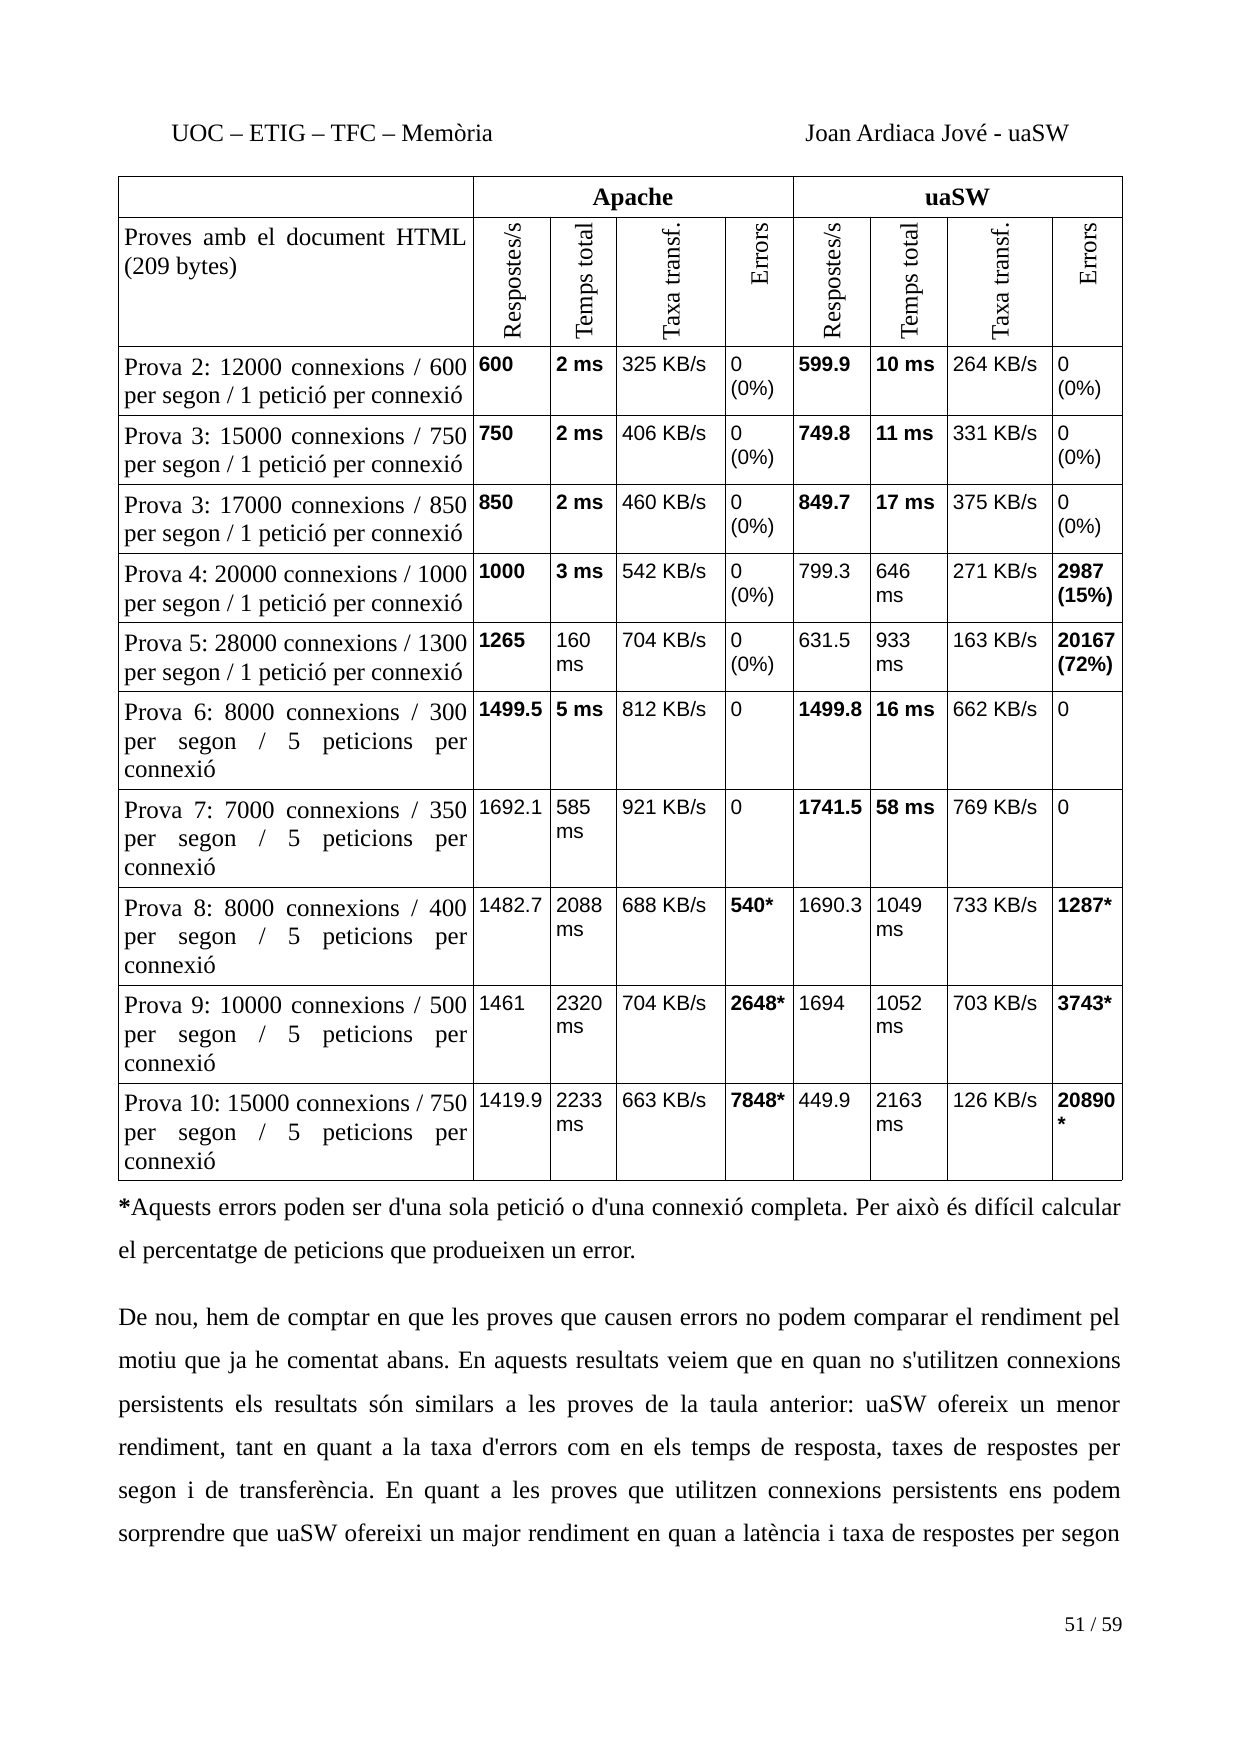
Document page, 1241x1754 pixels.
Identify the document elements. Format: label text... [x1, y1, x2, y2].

table_cell 331 KB/s [948, 416, 1052, 484]
table_cell Respostes/s [474, 218, 550, 346]
table_cell 0 [726, 790, 793, 887]
table_cell 1000 [474, 554, 550, 622]
table_cell Temps total [551, 218, 616, 346]
table_cell 799,3 [794, 554, 870, 622]
table_cell 663 KB/s [617, 1084, 725, 1180]
table_cell 0 (0%) [1053, 347, 1122, 415]
table_cell Temps total [871, 218, 947, 346]
table_cell 850 [474, 485, 550, 553]
table_cell Prova 3: 17000 connexions / 850 per segon / 1 petició per connexió [119, 485, 473, 553]
table_cell 2987 (15%) [1053, 554, 1122, 622]
table_cell 7848* [726, 1084, 793, 1180]
table_cell 1052 ms [871, 986, 947, 1082]
table_cell Prova 3: 15000 connexions / 750 per segon / 1 petició per connexió [119, 416, 473, 484]
table_cell 0 (0%) [726, 623, 793, 691]
table_cell Prova 9: 10000 connexions / 500 per segon / 5 peticions per connexió [119, 986, 473, 1082]
table_cell Prova 7: 7000 connexions / 350 per segon / 5 peticions per connexió [119, 790, 473, 887]
table_cell Prova 5: 28000 connexions / 1300 per segon / 1 petició per connexió [119, 623, 473, 691]
table_cell 542 KB/s [617, 554, 725, 622]
table_cell 16 ms [871, 692, 947, 789]
table_cell 733 KB/s [948, 888, 1052, 984]
table_cell 2 ms [551, 485, 616, 553]
table_cell 1419,9 [474, 1084, 550, 1180]
table_cell 2088 ms [551, 888, 616, 984]
table_cell 3743* [1053, 986, 1122, 1082]
table_cell 2163 ms [871, 1084, 947, 1180]
table_cell 749,8 [794, 416, 870, 484]
table_cell 0 [1053, 692, 1122, 789]
table_cell Errors [1053, 218, 1122, 346]
table_cell 1265 [474, 623, 550, 691]
table_cell 750 [474, 416, 550, 484]
table_cell 704 KB/s [617, 986, 725, 1082]
table_cell 646 ms [871, 554, 947, 622]
table_cell 2233 ms [551, 1084, 616, 1180]
table_cell 406 KB/s [617, 416, 725, 484]
table_cell 58 ms [871, 790, 947, 887]
table_cell 600 [474, 347, 550, 415]
table_cell 1482,7 [474, 888, 550, 984]
table_cell 2320 ms [551, 986, 616, 1082]
table_header [119, 177, 473, 217]
table_cell 271 KB/s [948, 554, 1052, 622]
table_cell 2 ms [551, 347, 616, 415]
table_cell 769 KB/s [948, 790, 1052, 887]
table_cell 1049 ms [871, 888, 947, 984]
table_cell 3 ms [551, 554, 616, 622]
table_cell Taxa transf. [617, 218, 725, 346]
table_cell 688 KB/s [617, 888, 725, 984]
table_cell 10 ms [871, 347, 947, 415]
table_cell 599,9 [794, 347, 870, 415]
table_cell 5 ms [551, 692, 616, 789]
table_cell 585 ms [551, 790, 616, 887]
table_cell 1499,8 [794, 692, 870, 789]
table_cell Prova 4: 20000 connexions / 1000 per segon / 1 petició per connexió [119, 554, 473, 622]
table_cell 849,7 [794, 485, 870, 553]
table_cell 812 KB/s [617, 692, 725, 789]
table_cell Respostes/s [794, 218, 870, 346]
table_cell 11 ms [871, 416, 947, 484]
table_cell 460 KB/s [617, 485, 725, 553]
table_cell 325 KB/s [617, 347, 725, 415]
table_cell 703 KB/s [948, 986, 1052, 1082]
table_cell 0 (0%) [1053, 416, 1122, 484]
table_cell 126 KB/s [948, 1084, 1052, 1180]
table_cell 1692,1 [474, 790, 550, 887]
table_cell 1499,5 [474, 692, 550, 789]
table_cell Prova 10: 15000 connexions / 750 per segon / 5 peticions per connexió [119, 1084, 473, 1180]
table_cell 449,9 [794, 1084, 870, 1180]
table_header uaSW [794, 177, 1122, 217]
table_cell 1461 [474, 986, 550, 1082]
table_cell Errors [726, 218, 793, 346]
table_cell 1690,3 [794, 888, 870, 984]
table_cell 375 KB/s [948, 485, 1052, 553]
table_cell 0 (0%) [1053, 485, 1122, 553]
table_cell 1741,5 [794, 790, 870, 887]
table_cell Prova 8: 8000 connexions / 400 per segon / 5 peticions per connexió [119, 888, 473, 984]
table_cell 20167 (72%) [1053, 623, 1122, 691]
table_cell 1694 [794, 986, 870, 1082]
table_cell Prova 2: 12000 connexions / 600 per segon / 1 petició per connexió [119, 347, 473, 415]
table_cell 17 ms [871, 485, 947, 553]
table_cell 704 KB/s [617, 623, 725, 691]
table_cell 160 ms [551, 623, 616, 691]
table_cell 20890* [1053, 1084, 1122, 1180]
table_cell 933 ms [871, 623, 947, 691]
table_cell 264 KB/s [948, 347, 1052, 415]
table_cell 163 KB/s [948, 623, 1052, 691]
table_cell 0 (0%) [726, 485, 793, 553]
table_cell 2 ms [551, 416, 616, 484]
table_cell 0 [726, 692, 793, 789]
table_cell 662 KB/s [948, 692, 1052, 789]
table_cell Prova 6: 8000 connexions / 300 per segon / 5 peticions per connexió [119, 692, 473, 789]
table_cell 2648* [726, 986, 793, 1082]
text *Aquests errors poden ser d'una sola petició o d'una connexió completa. Per això és difícil calcular el percentatge de peticions que produeixen un error. [118, 1192, 1122, 1264]
table_cell 0 (0%) [726, 416, 793, 484]
table_cell Taxa transf. [948, 218, 1052, 346]
table_cell 0 [1053, 790, 1122, 887]
table_cell 0 (0%) [726, 347, 793, 415]
table_cell 921 KB/s [617, 790, 725, 887]
text De nou, hem de comptar en que les proves que causen errors no podem comparar el rendiment pel motiu que ja he comentat abans. En aquests resultats veiem que en quan no s'utilitzen connexions persistents els resultats són similars a les proves de la taula anterior: uaSW ofereix un menor rendiment, tant en quant a la taxa d'errors com en els temps de resposta, taxes de respostes per segon i de transferència. En quant a les proves que utilitzen connexions persistents ens podem sorprendre que uaSW ofereixi un major rendiment en quan a latència i taxa de respostes per segon [118, 1302, 1122, 1547]
table_header Apache [474, 177, 793, 217]
table_cell Proves amb el document HTML (209 bytes) [119, 218, 473, 346]
table_cell 0 (0%) [726, 554, 793, 622]
table_cell 540* [726, 888, 793, 984]
table_cell 1287* [1053, 888, 1122, 984]
table_cell 631,5 [794, 623, 870, 691]
